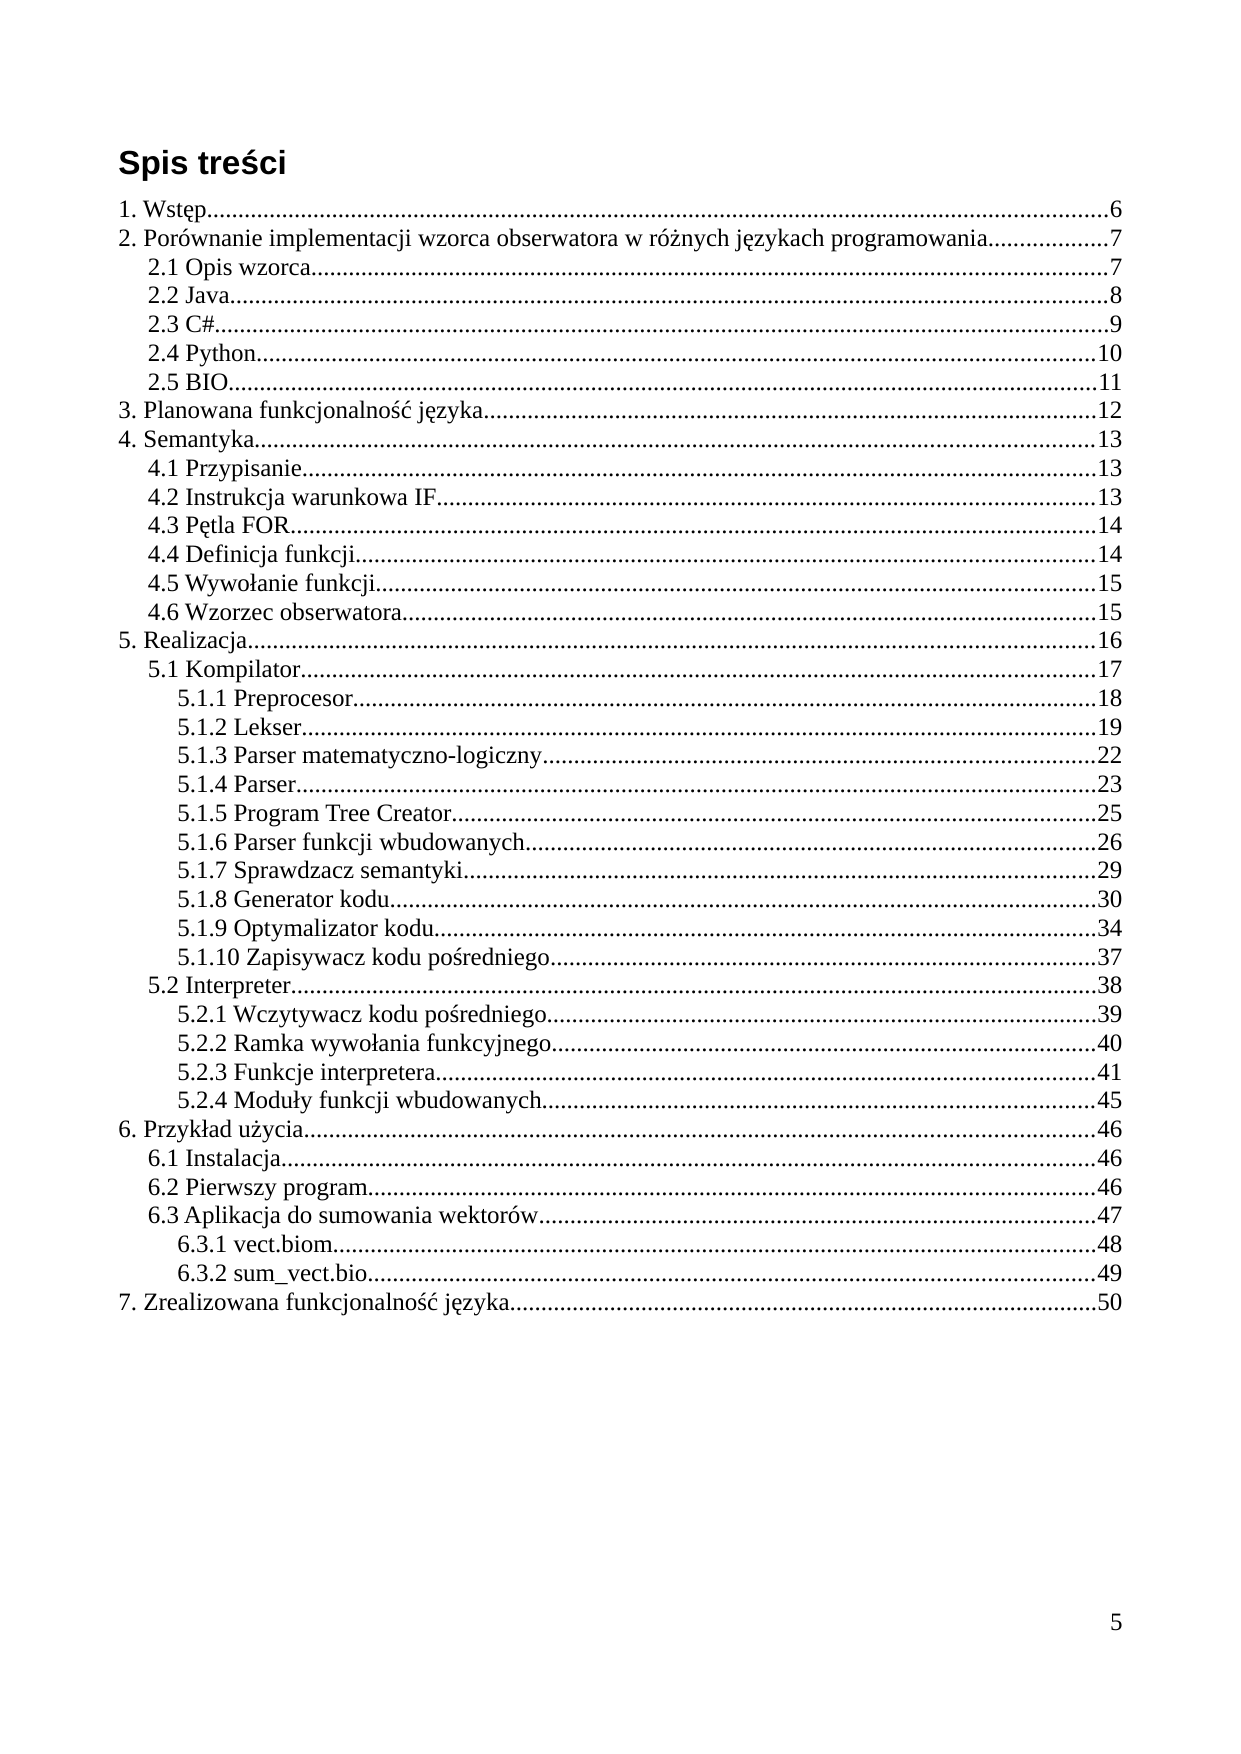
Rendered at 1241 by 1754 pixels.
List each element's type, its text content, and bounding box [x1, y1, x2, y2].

text 2.5 BIO 11 [148, 367, 1122, 395]
subtitle Spis treści [118, 143, 1122, 182]
text 7. Zrealizowana funkcjonalność języka 50 [118, 1287, 1122, 1315]
text 5.2 Interpreter 38 [148, 970, 1122, 999]
text 4.6 Wzorzec obserwatora 15 [148, 597, 1122, 625]
text 2.1 Opis wzorca 7 [148, 252, 1122, 280]
text 2.3 C# 9 [148, 309, 1122, 338]
text 6.3 Aplikacja do sumowania wektorów 47 [148, 1200, 1122, 1229]
text 2. Porównanie implementacji wzorca obserwatora w różnych językach programowania 7 [118, 223, 1122, 252]
text 5.1.6 Parser funkcji wbudowanych 26 [177, 827, 1122, 855]
text 6.3.1 vect.biom 48 [177, 1229, 1122, 1258]
text 5.1.3 Parser matematyczno-logiczny 22 [177, 740, 1122, 769]
text 5.1 Kompilator 17 [148, 654, 1122, 683]
text 6. Przykład użycia 46 [118, 1114, 1122, 1143]
text 1. Wstęp 6 [118, 194, 1122, 223]
text 3. Planowana funkcjonalność języka 12 [118, 395, 1122, 424]
text 5.1.5 Program Tree Creator 25 [177, 798, 1122, 827]
text 5.2.3 Funkcje interpretera 41 [177, 1057, 1122, 1085]
text 5.1.8 Generator kodu 30 [177, 884, 1122, 913]
text 6.2 Pierwszy program 46 [148, 1172, 1122, 1200]
text 5.2.1 Wczytywacz kodu pośredniego 39 [177, 999, 1122, 1028]
text 6.3.2 sum_vect.bio 49 [177, 1258, 1122, 1287]
text 4.4 Definicja funkcji 14 [148, 539, 1122, 568]
text 4.2 Instrukcja warunkowa IF 13 [148, 482, 1122, 510]
text 5.1.10 Zapisywacz kodu pośredniego 37 [177, 942, 1122, 970]
text 5.1.4 Parser 23 [177, 769, 1122, 798]
text 5.2.4 Moduły funkcji wbudowanych 45 [177, 1085, 1122, 1114]
text 2.2 Java 8 [148, 280, 1122, 309]
text 5.1.9 Optymalizator kodu 34 [177, 913, 1122, 942]
text 5. Realizacja 16 [118, 625, 1122, 654]
text 4.1 Przypisanie 13 [148, 453, 1122, 482]
text 4. Semantyka 13 [118, 424, 1122, 453]
text 6.1 Instalacja 46 [148, 1143, 1122, 1172]
text 5.1.2 Lekser 19 [177, 712, 1122, 740]
text 5.1.1 Preprocesor 18 [177, 683, 1122, 712]
text 5.2.2 Ramka wywołania funkcyjnego 40 [177, 1028, 1122, 1057]
text 4.3 Pętla FOR 14 [148, 510, 1122, 539]
text 2.4 Python 10 [148, 338, 1122, 367]
text 5.1.7 Sprawdzacz semantyki 29 [177, 855, 1122, 884]
text 4.5 Wywołanie funkcji 15 [148, 568, 1122, 597]
